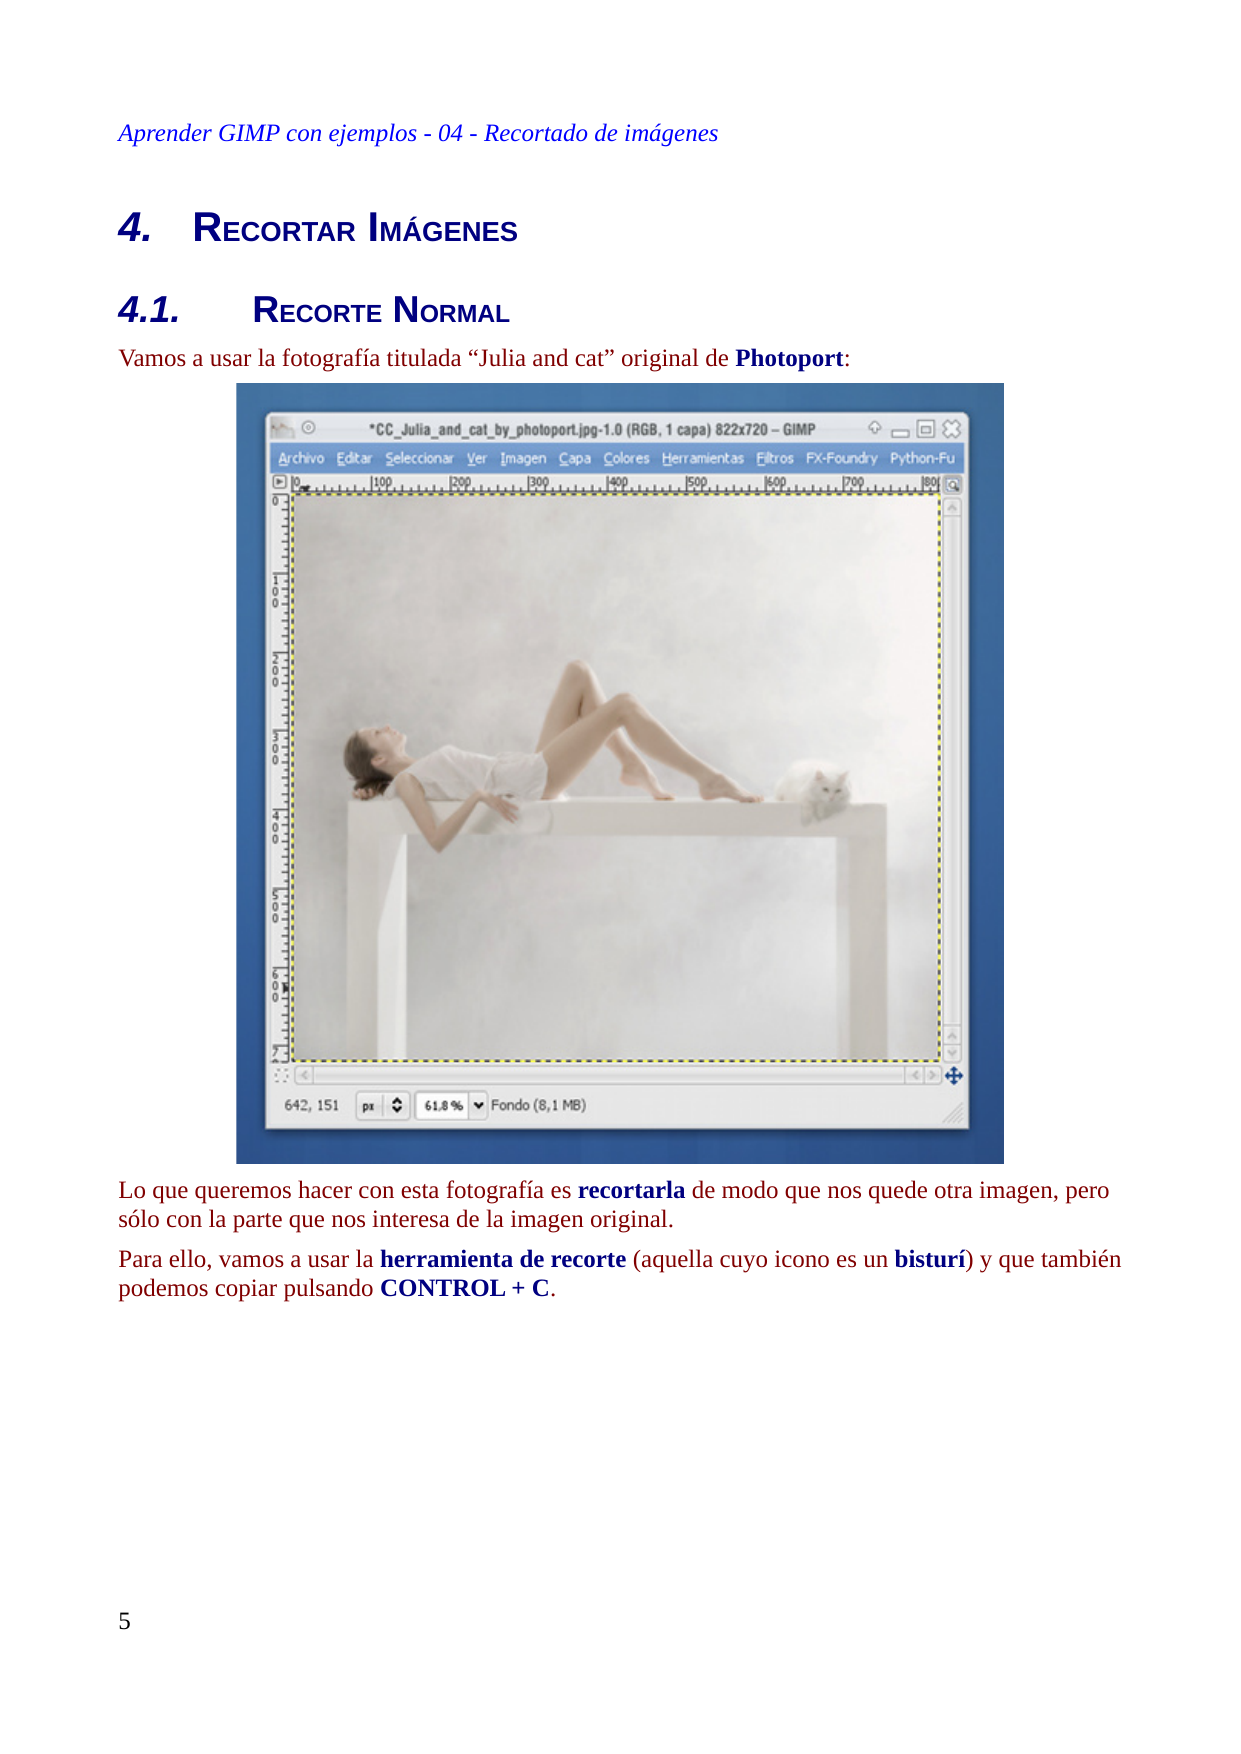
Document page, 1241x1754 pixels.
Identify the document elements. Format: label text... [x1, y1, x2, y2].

subtitle Recorte Normal [118, 287, 1122, 331]
text Vamos a usar la fotografía titulada “Julia and cat” original de Photoport: [118, 343, 1122, 372]
text Para ello, vamos a usar la herramienta de recorte (aquella cuyo icono es un bisturí) y que también podemos copiar pulsando CONTROL + C. [118, 1244, 1122, 1302]
picture [236, 383, 1004, 1164]
subtitle Recortar Imágenes [118, 202, 1122, 250]
text Lo que queremos hacer con esta fotografía es recortarla de modo que nos quede otra imagen, pero sólo con la parte que nos interesa de la imagen original. [118, 1175, 1122, 1232]
